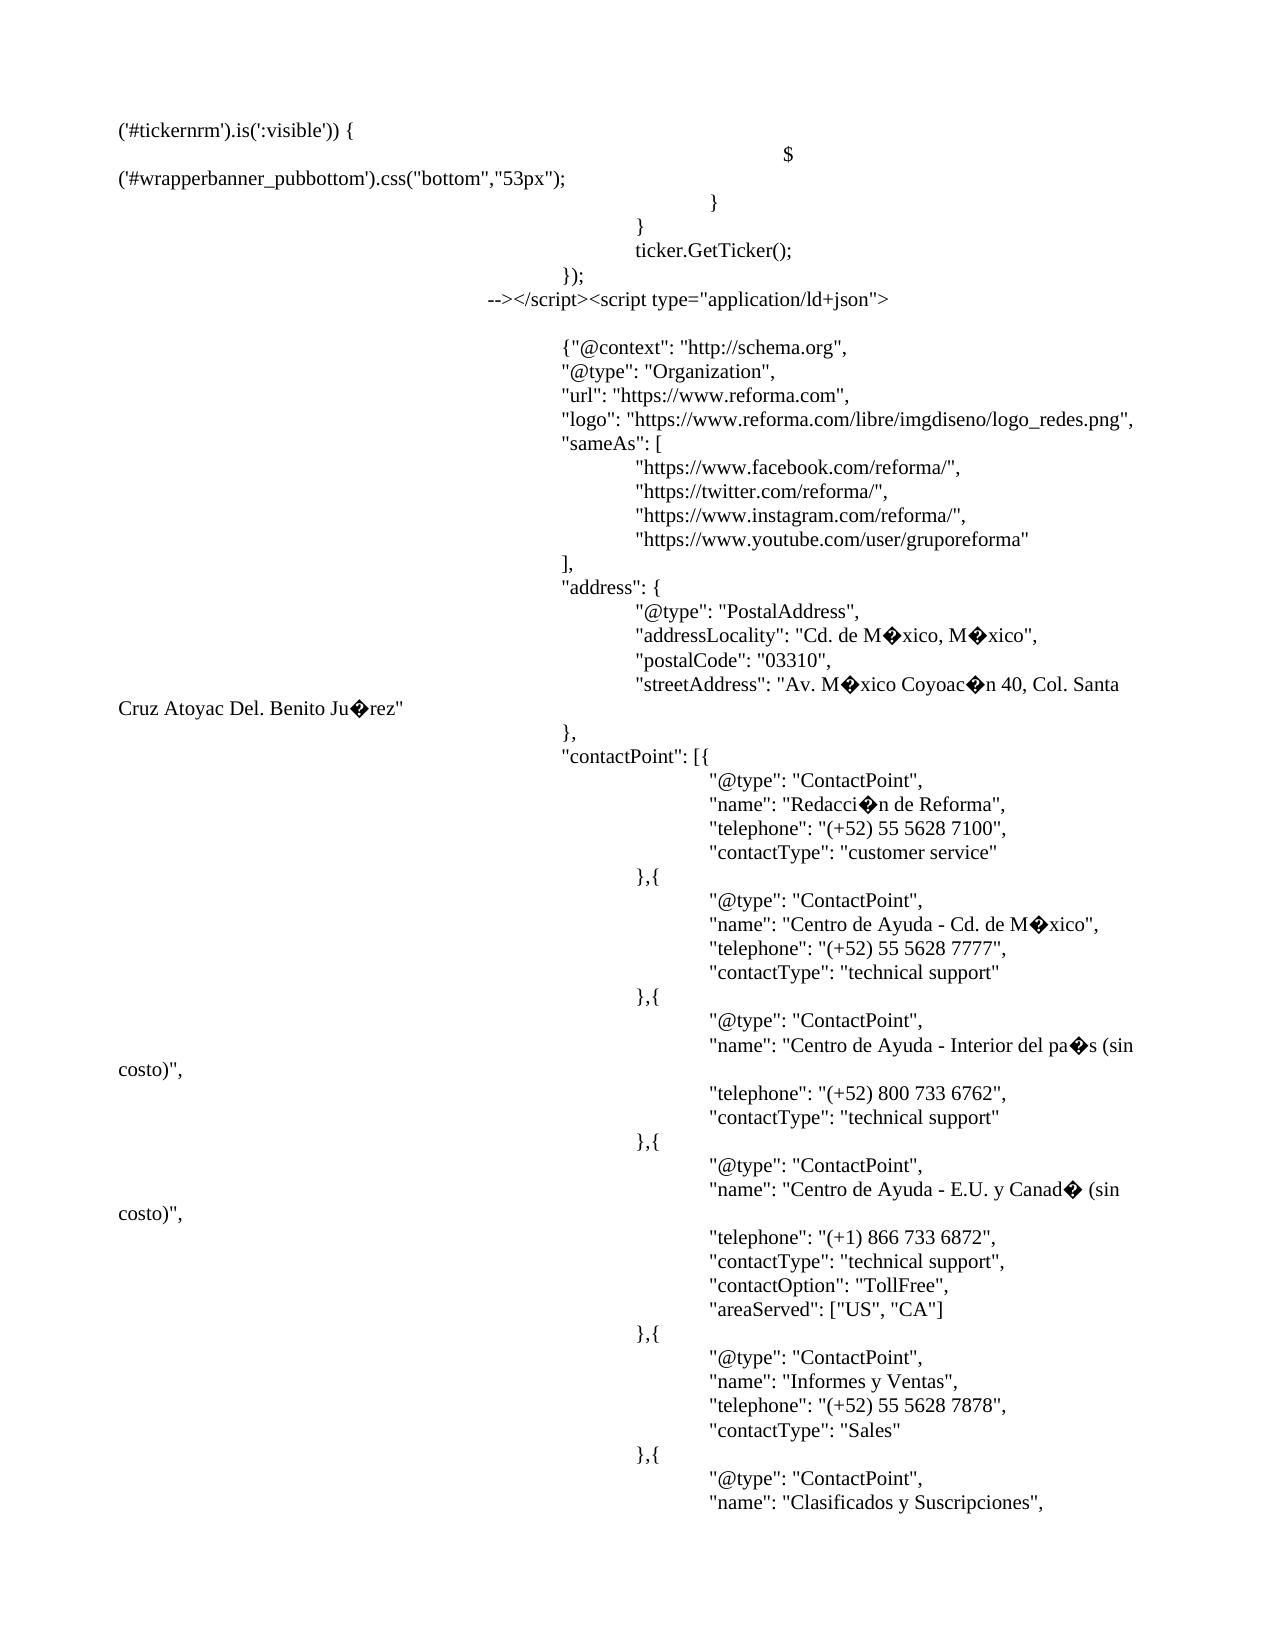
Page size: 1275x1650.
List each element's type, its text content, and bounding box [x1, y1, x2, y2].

text "postalCode": "03310", [118, 647, 1157, 672]
text },{ [118, 864, 1157, 888]
text } [118, 214, 1157, 238]
text "@type": "Organization", [118, 359, 1157, 383]
text "contactPoint": [{ [118, 744, 1157, 768]
text "sameAs": [ [118, 431, 1157, 455]
text "https://twitter.com/reforma/", [118, 479, 1157, 503]
text "@type": "ContactPoint", [118, 1345, 1157, 1369]
text ('#tickernrm').is(':visible')) { [118, 118, 1157, 142]
text "name": "Redacci�n de Reforma", [118, 792, 1157, 816]
text ticker.GetTicker(); [118, 238, 1157, 262]
text } [118, 190, 1157, 214]
text "areaServed": ["US", "CA"] [118, 1297, 1157, 1321]
text "telephone": "(+52) 55 5628 7100", [118, 816, 1157, 840]
text }); [118, 262, 1157, 287]
text "url": "https://www.reforma.com", [118, 383, 1157, 407]
text "contactType": "Sales" [118, 1417, 1157, 1442]
text "telephone": "(+52) 55 5628 7878", [118, 1393, 1157, 1417]
text "name": "Clasificados y Suscripciones", [118, 1490, 1157, 1514]
text "streetAddress": "Av. M�xico Coyoac�n 40, Col. Santa Cruz Atoyac Del. Benito Ju�rez" [118, 672, 1157, 720]
text "name": "Centro de Ayuda - Cd. de M�xico", [118, 912, 1157, 936]
text "contactType": "technical support", [118, 1249, 1157, 1273]
text "@type": "ContactPoint", [118, 1008, 1157, 1032]
text },{ [118, 1321, 1157, 1345]
text "name": "Informes y Ventas", [118, 1369, 1157, 1393]
text "name": "Centro de Ayuda - E.U. y Canad� (sin costo)", [118, 1177, 1157, 1225]
text },{ [118, 984, 1157, 1008]
text "addressLocality": "Cd. de M�xico, M�xico", [118, 623, 1157, 647]
text "https://www.instagram.com/reforma/", [118, 503, 1157, 527]
text "telephone": "(+1) 866 733 6872", [118, 1225, 1157, 1249]
text "https://www.youtube.com/user/gruporeforma" [118, 527, 1157, 551]
text "@type": "ContactPoint", [118, 1466, 1157, 1490]
text "name": "Centro de Ayuda - Interior del pa�s (sin costo)", [118, 1032, 1157, 1081]
text "@type": "ContactPoint", [118, 1153, 1157, 1177]
text "contactType": "technical support" [118, 1105, 1157, 1129]
text $('#wrapperbanner_pubbottom').css("bottom","53px"); [118, 142, 1157, 190]
text {"@context": "http://schema.org", [118, 335, 1157, 359]
text "logo": "https://www.reforma.com/libre/imgdiseno/logo_redes.png", [118, 407, 1157, 431]
text "@type": "ContactPoint", [118, 768, 1157, 792]
text },{ [118, 1129, 1157, 1153]
text "@type": "ContactPoint", [118, 888, 1157, 912]
text }, [118, 720, 1157, 744]
text "telephone": "(+52) 55 5628 7777", [118, 936, 1157, 960]
text },{ [118, 1442, 1157, 1466]
text "@type": "PostalAddress", [118, 599, 1157, 623]
text "contactType": "technical support" [118, 960, 1157, 984]
text ], [118, 551, 1157, 575]
text "address": { [118, 575, 1157, 599]
text "https://www.facebook.com/reforma/", [118, 455, 1157, 479]
text "contactOption": "TollFree", [118, 1273, 1157, 1297]
text --></script><script type="application/ld+json"> [118, 287, 1157, 311]
text "contactType": "customer service" [118, 840, 1157, 864]
text "telephone": "(+52) 800 733 6762", [118, 1081, 1157, 1105]
